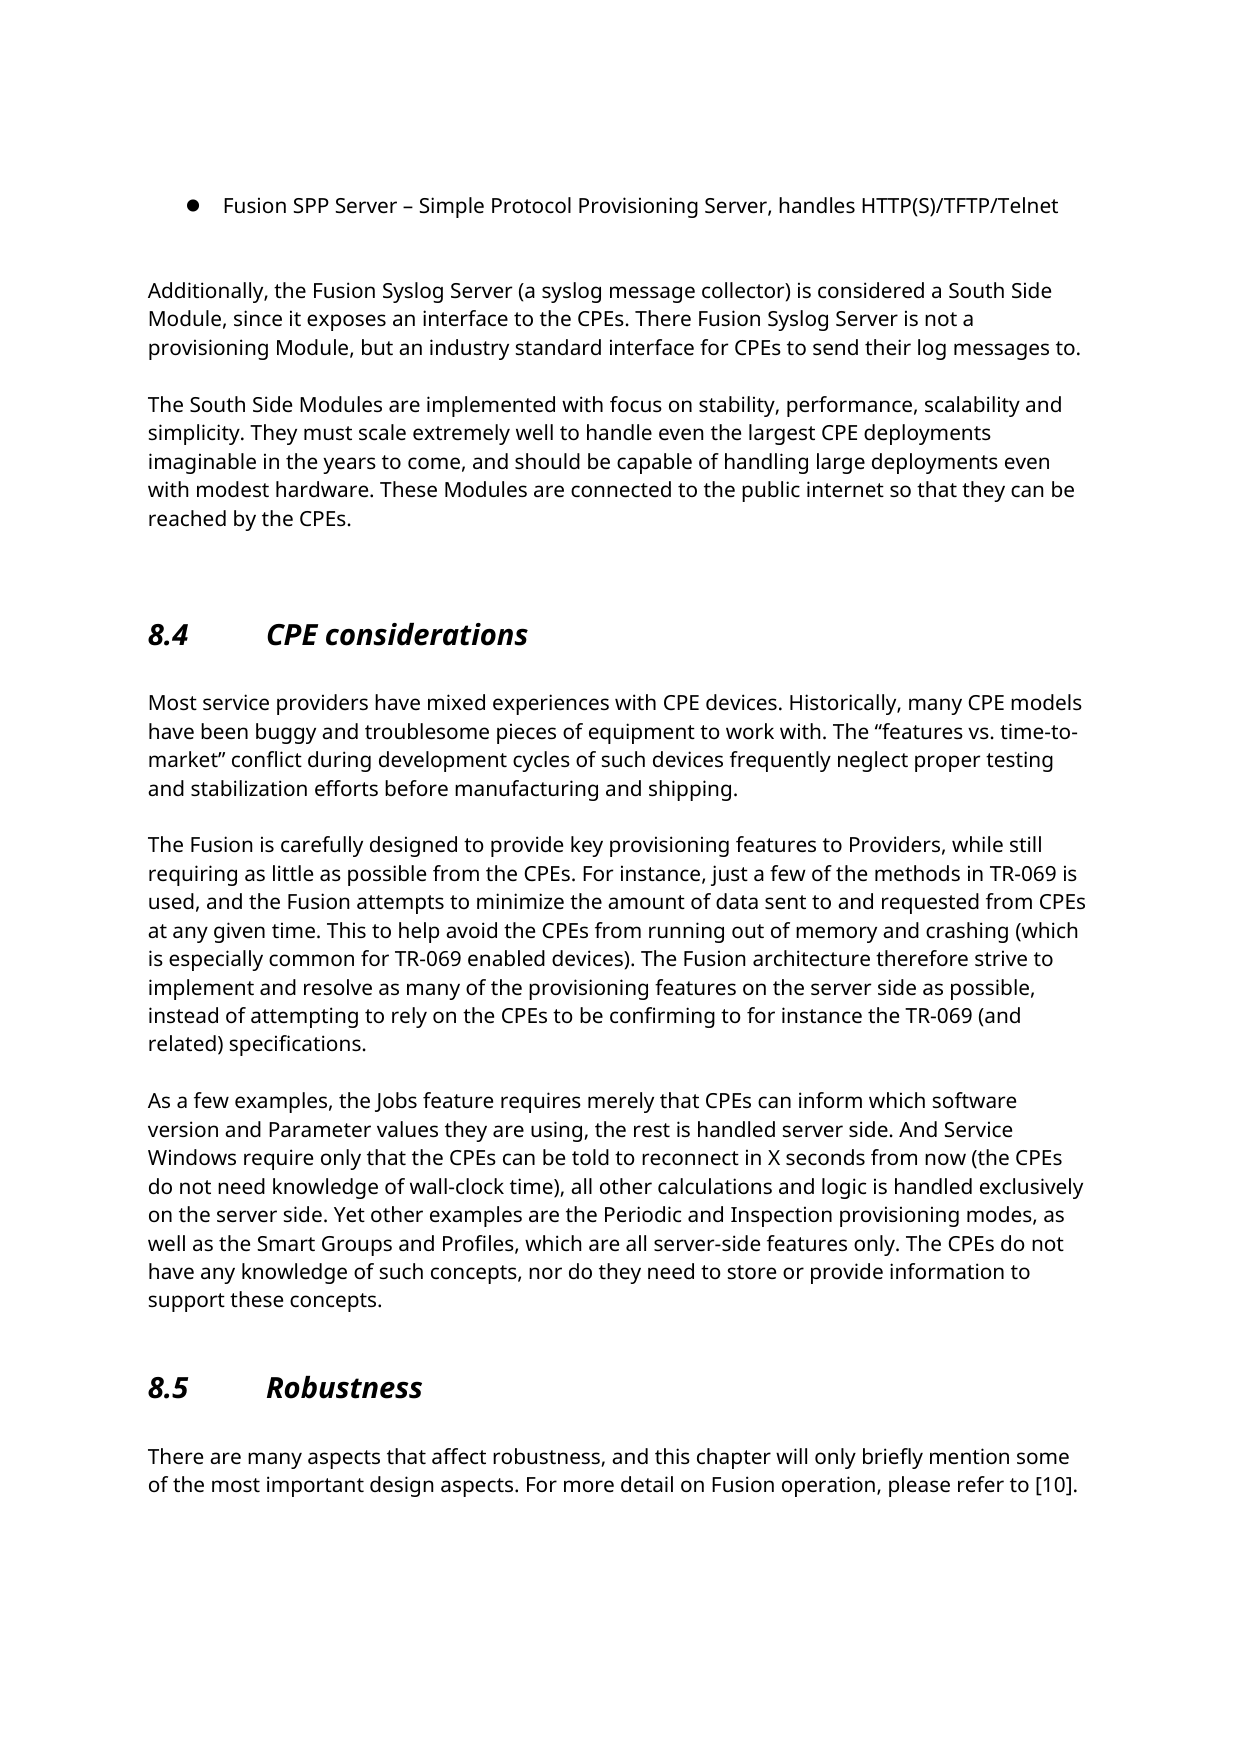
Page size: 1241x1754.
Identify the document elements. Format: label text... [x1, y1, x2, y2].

text Most service providers have mixed experiences with CPE devices. Historically, many CPE models have been buggy and troublesome pieces of equipment to work with. The “features vs. time-to-market” conflict during development cycles of such devices frequently neglect proper testing and stabilization efforts before manufacturing and shipping. [148, 688, 1092, 802]
list Fusion SPP Server – Simple Protocol Provisioning Server, handles HTTP(S)/TFTP/Telnet [185, 191, 1092, 219]
subtitle Robustness [148, 1367, 1092, 1407]
text As a few examples, the Jobs feature requires merely that CPEs can inform which software version and Parameter values they are using, the rest is handled server side. And Service Windows require only that the CPEs can be told to reconnect in X seconds from now (the CPEs do not need knowledge of wall-clock time), all other calculations and logic is handled exclusively on the server side. Yet other examples are the Periodic and Inspection provisioning modes, as well as the Smart Groups and Profiles, which are all server-side features only. The CPEs do not have any knowledge of such concepts, nor do they need to store or provide information to support these concepts. [148, 1086, 1092, 1314]
text The South Side Modules are implemented with focus on stability, performance, scalability and simplicity. They must scale extremely well to handle even the largest CPE deployments imaginable in the years to come, and should be capable of handling large deployments even with modest hardware. These Modules are connected to the public internet so that they can be reached by the CPEs. [148, 390, 1092, 532]
text There are many aspects that affect robustness, and this chapter will only briefly mention some of the most important design aspects. For more detail on Fusion operation, please refer to [10]. [148, 1442, 1092, 1499]
subtitle CPE considerations [148, 614, 1092, 654]
text The Fusion is carefully designed to provide key provisioning features to Providers, while still requiring as little as possible from the CPEs. For instance, just a few of the methods in TR-069 is used, and the Fusion attempts to minimize the amount of data sent to and requested from CPEs at any given time. This to help avoid the CPEs from running out of memory and crashing (which is especially common for TR-069 enabled devices). The Fusion architecture therefore strive to implement and resolve as many of the provisioning features on the server side as possible, instead of attempting to rely on the CPEs to be confirming to for instance the TR-069 (and related) specifications. [148, 831, 1092, 1058]
text Additionally, the Fusion Syslog Server (a syslog message collector) is considered a South Side Module, since it exposes an interface to the CPEs. There Fusion Syslog Server is not a provisioning Module, but an industry standard interface for CPEs to send their log messages to. [148, 276, 1092, 361]
